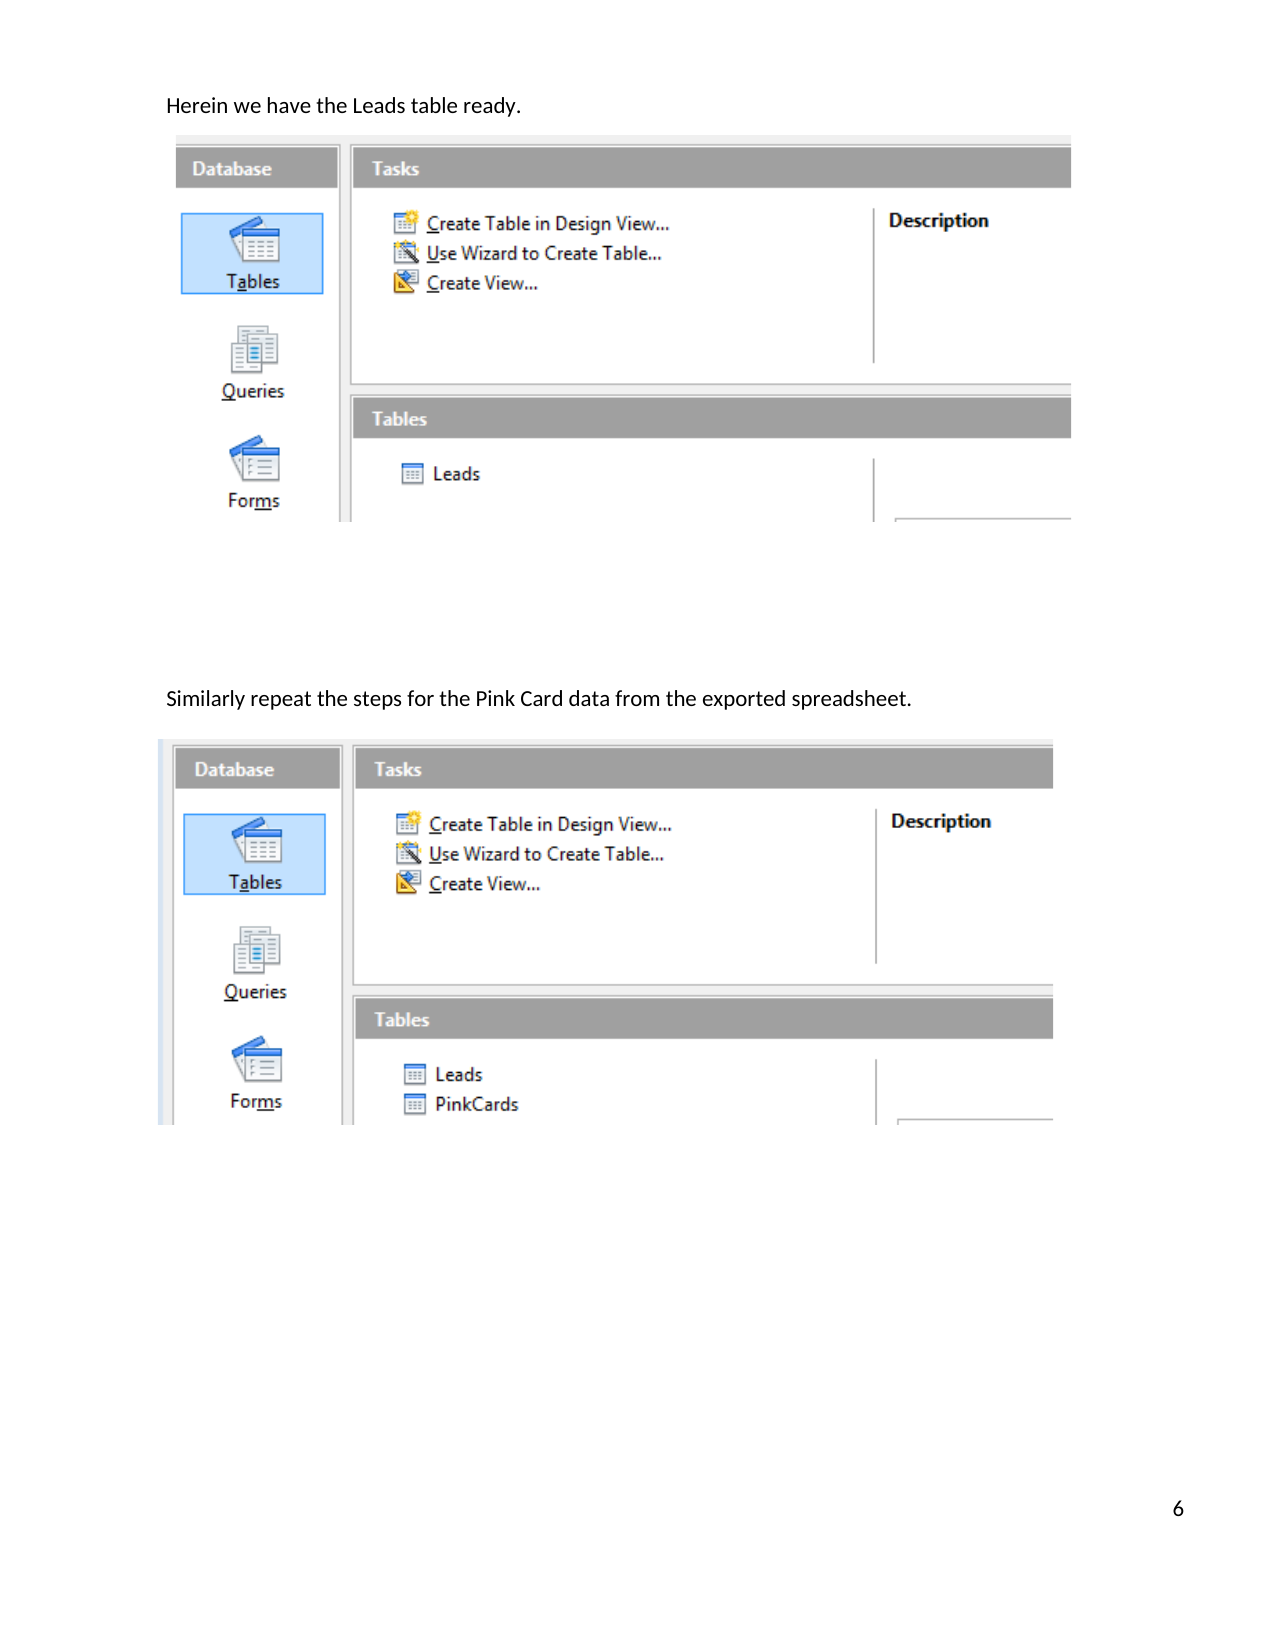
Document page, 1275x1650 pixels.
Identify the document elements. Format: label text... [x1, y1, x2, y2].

text Similarly repeat the steps for the Pink Card data from the exported spreadsheet. [166, 684, 1184, 712]
picture [157, 739, 1054, 1125]
picture [175, 135, 1072, 522]
text Herein we have the Leads table ready. [166, 91, 1184, 119]
